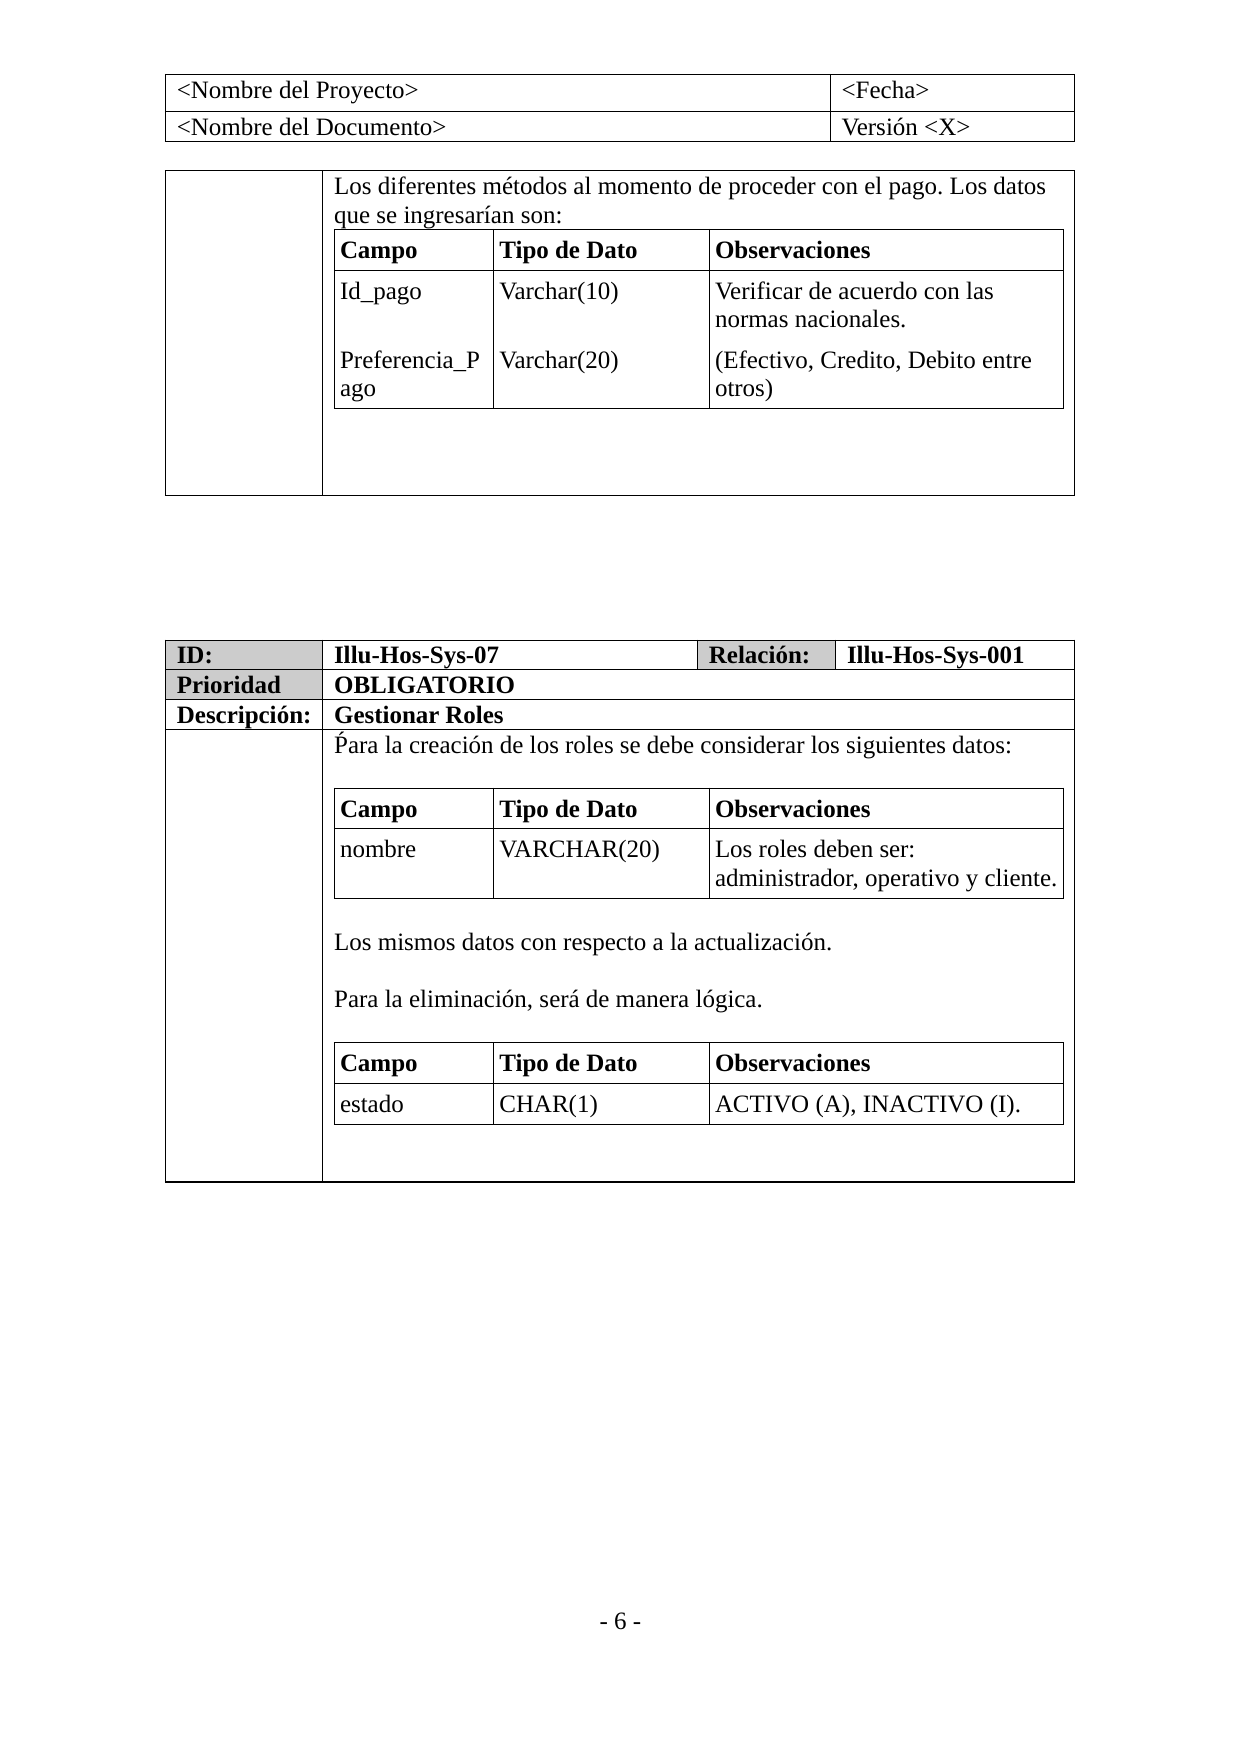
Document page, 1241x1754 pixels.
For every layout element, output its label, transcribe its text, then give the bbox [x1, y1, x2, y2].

table_header Relación: [698, 641, 835, 669]
table_cell VARCHAR(20) [494, 829, 709, 898]
table_cell ACTIVO (A), INACTIVO (I). [710, 1084, 1063, 1123]
table_header Campo [335, 1043, 493, 1083]
table_cell Varchar(20) [494, 339, 709, 408]
table_cell Varchar(10) [494, 271, 709, 339]
table_cell Ṕara la creación de los roles se debe considerar los siguientes datos: Los mismos datos con respecto a la actualización. Para la eliminación, será de manera lógica. [323, 730, 1074, 1181]
table_header Campo [335, 230, 493, 269]
table_cell nombre [335, 829, 493, 898]
table_cell Preferencia_Pago [335, 339, 493, 408]
table_header Illu-Hos-Sys-001 [836, 641, 1074, 669]
table_header ID: [166, 641, 322, 669]
table_header Observaciones [710, 1043, 1063, 1083]
table_cell Los diferentes métodos al momento de proceder con el pago. Los datos que se ingresarían son: [323, 171, 1074, 495]
table_cell estado [335, 1084, 493, 1123]
table_header Tipo de Dato [494, 230, 709, 269]
table_cell (Efectivo, Credito, Debito entre otros) [710, 339, 1063, 408]
table_cell Los roles deben ser: administrador, operativo y cliente. [710, 829, 1063, 898]
table_cell CHAR(1) [494, 1084, 709, 1123]
table_header Campo [335, 789, 493, 828]
table_cell [166, 171, 322, 495]
table_cell Gestionar Roles [323, 700, 1074, 729]
table_header Tipo de Dato [494, 1043, 709, 1083]
table_cell Descripción: [166, 700, 322, 729]
table_cell Prioridad [166, 670, 322, 699]
table_header Observaciones [710, 230, 1063, 269]
table_cell Verificar de acuerdo con las normas nacionales. [710, 271, 1063, 339]
table_header Illu-Hos-Sys-07 [323, 641, 697, 669]
table_header Tipo de Dato [494, 789, 709, 828]
table_cell OBLIGATORIO [323, 670, 1074, 699]
table_cell [166, 730, 322, 1181]
table_header Observaciones [710, 789, 1063, 828]
table_cell Id_pago [335, 271, 493, 339]
